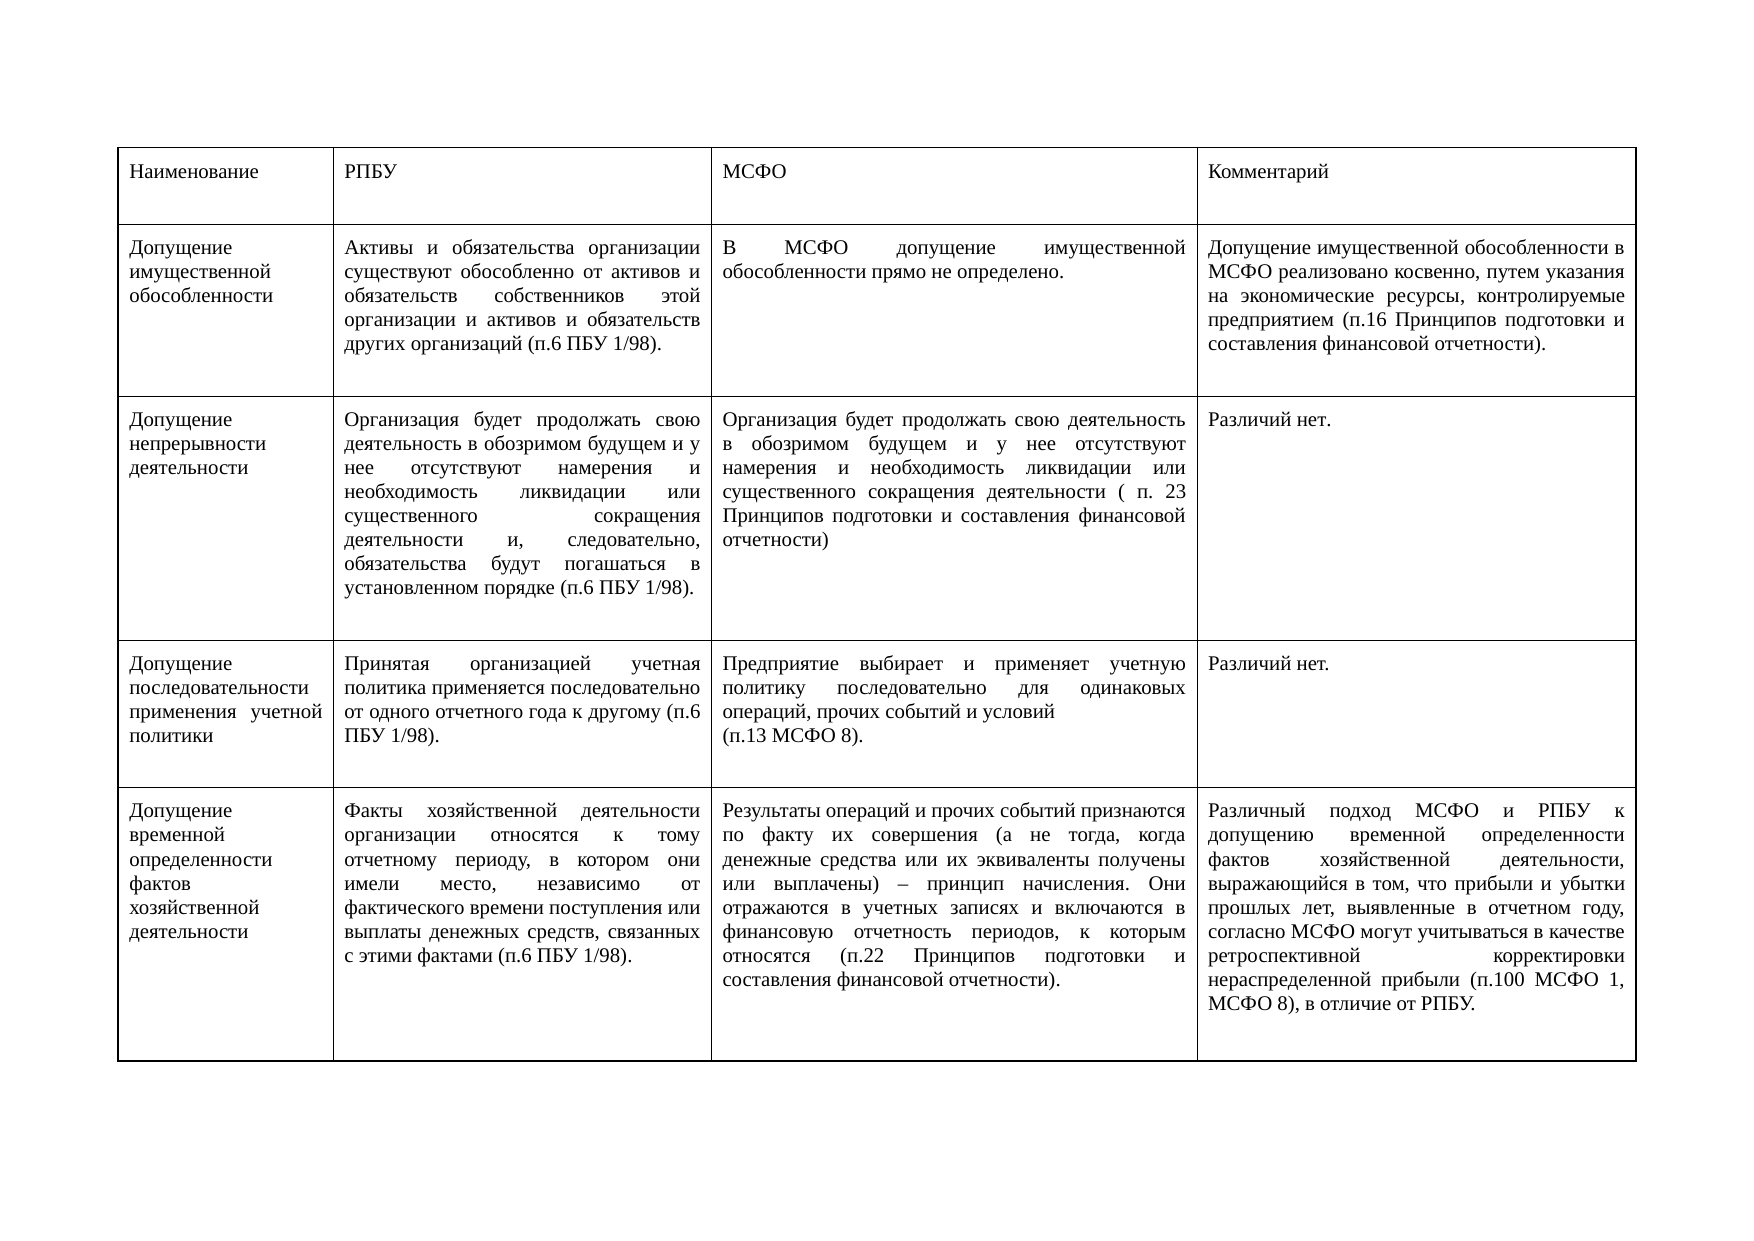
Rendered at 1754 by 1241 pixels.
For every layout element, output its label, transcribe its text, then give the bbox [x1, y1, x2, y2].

table_header МСФО [712, 148, 1197, 224]
table_cell Результаты операций и прочих событий признаются по факту их совершения (а не тогда, когда денежные средства или их эквиваленты получены или выплачены) – принцип начисления. Они отражаются в учетных записях и включаются в финансовую отчетность периодов, к которым относятся (п.22 Принципов подготовки и составления финансовой отчетности). [712, 788, 1197, 1060]
table_cell Допущение последовательности применения учетной политики [119, 641, 333, 787]
table_cell Организация будет продолжать свою деятельность в обозримом будущем и у нее отсутствуют намерения и необходимость ликвидации или существенного сокращения деятельности и, следовательно, обязательства будут погашаться в установленном порядке (п.6 ПБУ 1/98). [334, 397, 711, 639]
table_header Наименование [119, 148, 333, 224]
table_cell Допущение имущественной обособленности [119, 225, 333, 396]
table_cell В МСФО допущение имущественной обособленности прямо не определено. [712, 225, 1197, 396]
table_cell Принятая организацией учетная политика применяется последовательно от одного отчетного года к другому (п.6 ПБУ 1/98). [334, 641, 711, 787]
table_cell Факты хозяйственной деятельности организации относятся к тому отчетному периоду, в котором они имели место, независимо от фактического времени поступления или выплаты денежных средств, связанных с этими фактами (п.6 ПБУ 1/98). [334, 788, 711, 1060]
table_header Комментарий [1198, 148, 1635, 224]
table_cell Допущение непрерывности деятельности [119, 397, 333, 639]
table_cell Допущение имущественной обособленности в МСФО реализовано косвенно, путем указания на экономические ресурсы, контролируемые предприятием (п.16 Принципов подготовки и составления финансовой отчетности). [1198, 225, 1635, 396]
table_cell Предприятие выбирает и применяет учетную политику последовательно для одинаковых операций, прочих событий и условий (п.13 МСФО 8). [712, 641, 1197, 787]
table_cell Различий нет. [1198, 397, 1635, 639]
table_cell Различий нет. [1198, 641, 1635, 787]
table_cell Различный подход МСФО и РПБУ к допущению временной определенности фактов хозяйственной деятельности, выражающийся в том, что прибыли и убытки прошлых лет, выявленные в отчетном году, согласно МСФО могут учитываться в качестве ретроспективной корректировки нераспределенной прибыли (п.100 МСФО 1, МСФО 8), в отличие от РПБУ. [1198, 788, 1635, 1060]
table_cell Допущение временной определенности фактов хозяйственной деятельности [119, 788, 333, 1060]
table_cell Организация будет продолжать свою деятельность в обозримом будущем и у нее отсутствуют намерения и необходимость ликвидации или существенного сокращения деятельности ( п. 23 Принципов подготовки и составления финансовой отчетности) [712, 397, 1197, 639]
table_header РПБУ [334, 148, 711, 224]
table_cell Активы и обязательства организации существуют обособленно от активов и обязательств собственников этой организации и активов и обязательств других организаций (п.6 ПБУ 1/98). [334, 225, 711, 396]
